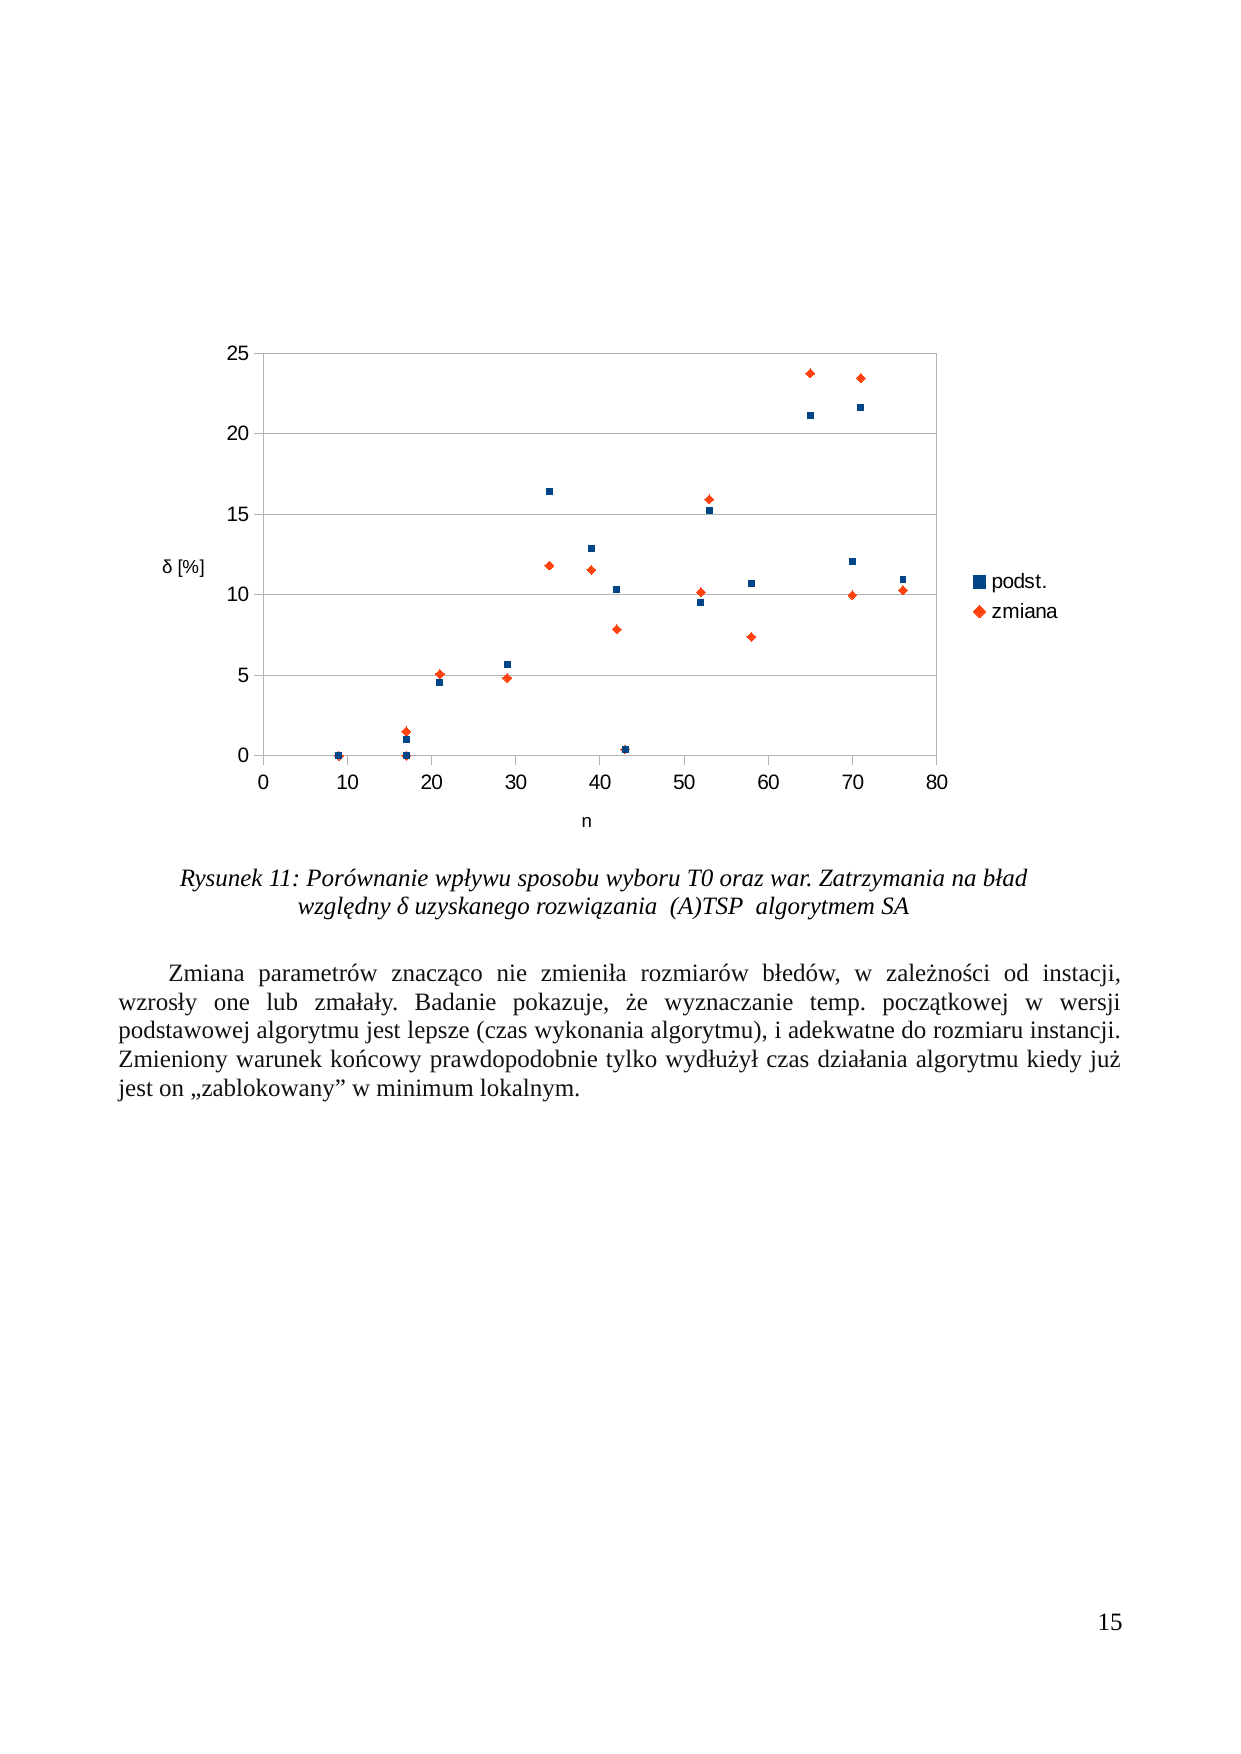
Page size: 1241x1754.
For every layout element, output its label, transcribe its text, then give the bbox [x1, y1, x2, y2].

text Rysunek 11: Porównanie wpływu sposobu wyboru T0 oraz war. Zatrzymania na bład względny δ uzyskanego rozwiązania (A)TSP algorytmem SA [132, 863, 1077, 920]
text Zmiana parametrów znacząco nie zmieniła rozmiarów błedów, w zależności od instacji, wzrosły one lub zmałały. Badanie pokazuje, że wyznaczanie temp. początkowej w wersji podstawowej algorytmu jest lepsze (czas wykonania algorytmu), i adekwatne do rozmiaru instancji. Zmieniony warunek końcowy prawdopodobnie tylko wydłużył czas działania algorytmu kiedy już jest on „zablokowany” w minimum lokalnym. [118, 958, 1122, 1102]
